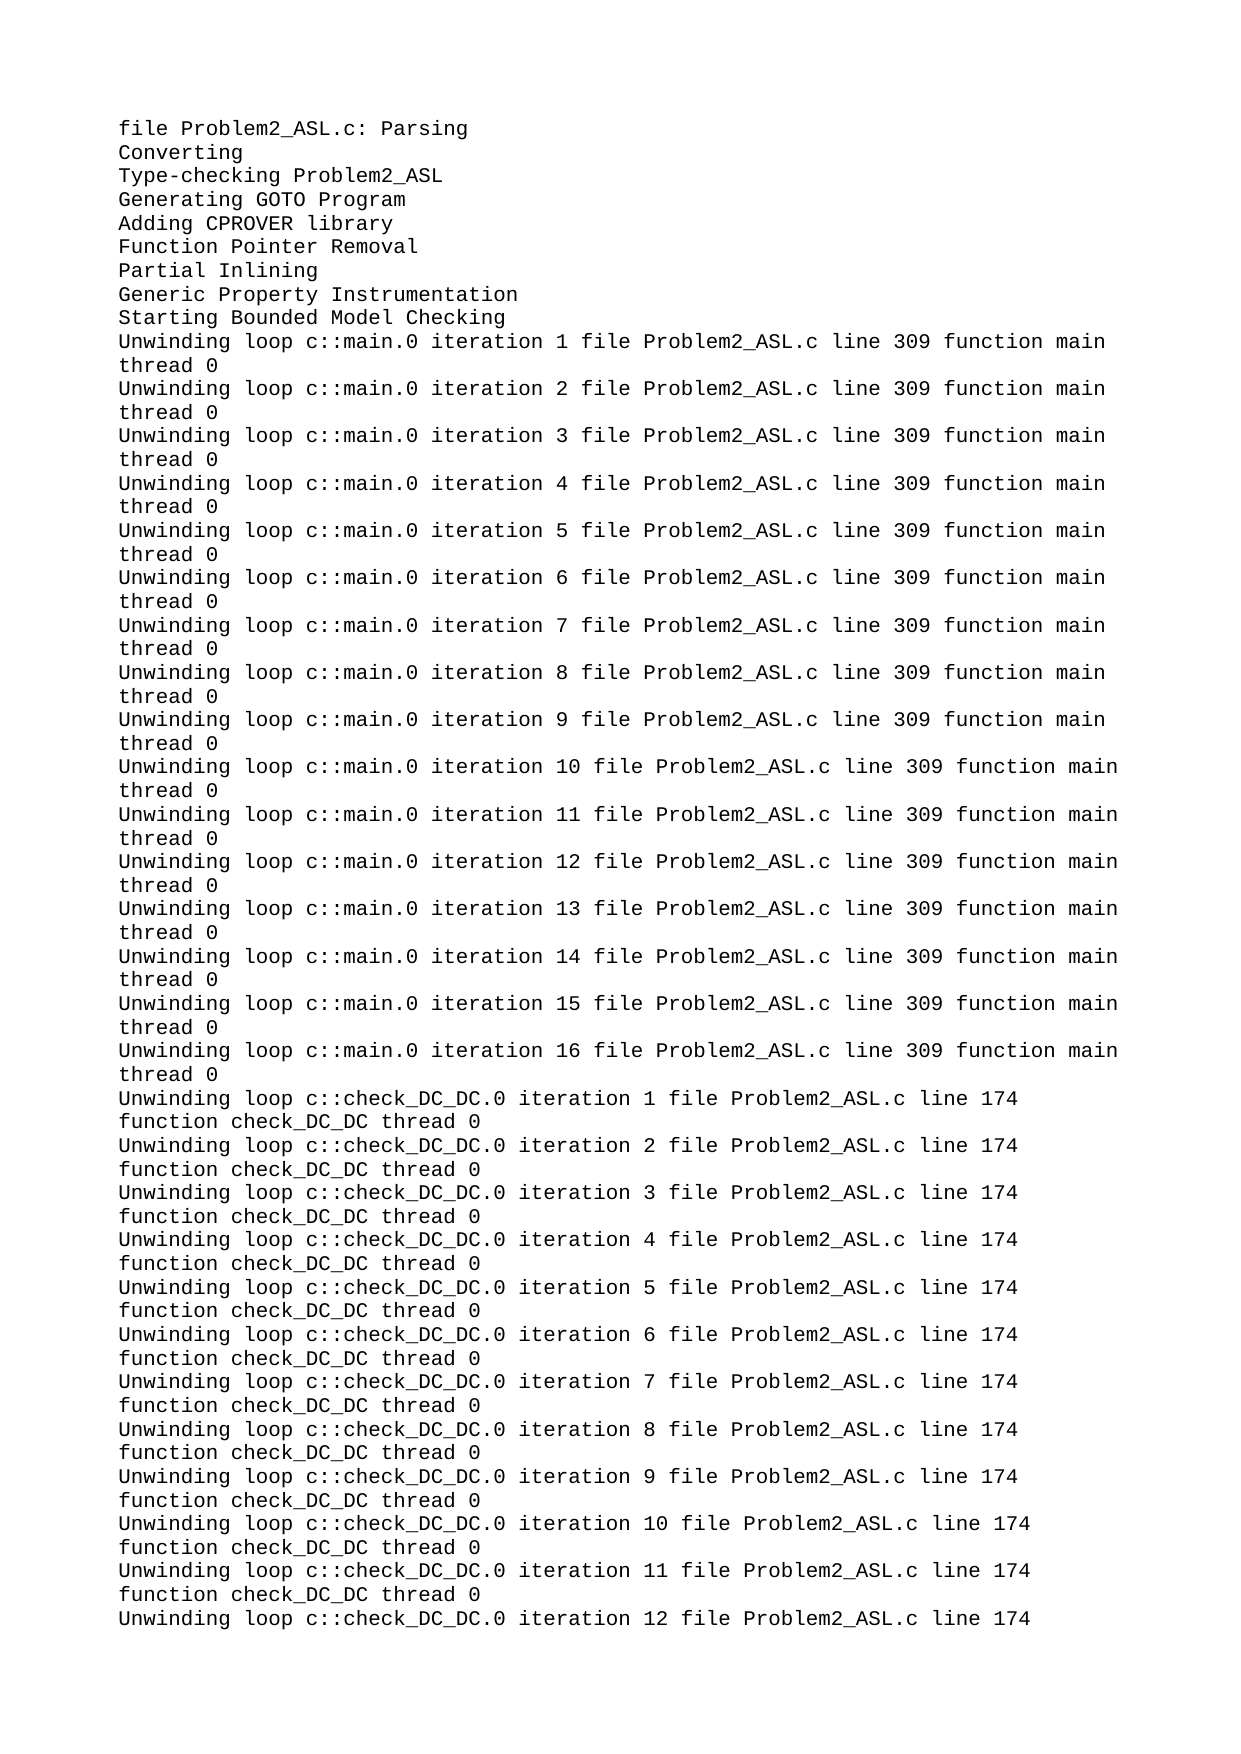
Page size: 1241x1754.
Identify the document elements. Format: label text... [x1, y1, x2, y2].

text Unwinding loop c::main.0 iteration 2 file Problem2_ASL.c line 309 function main thread 0 [118, 378, 1122, 426]
text Adding CPROVER library [118, 213, 1122, 236]
text Unwinding loop c::main.0 iteration 4 file Problem2_ASL.c line 309 function main thread 0 [118, 473, 1122, 520]
text Unwinding loop c::check_DC_DC.0 iteration 5 file Problem2_ASL.c line 174 function check_DC_DC thread 0 [118, 1277, 1122, 1324]
text Unwinding loop c::check_DC_DC.0 iteration 10 file Problem2_ASL.c line 174 function check_DC_DC thread 0 [118, 1513, 1122, 1561]
text Unwinding loop c::check_DC_DC.0 iteration 3 file Problem2_ASL.c line 174 function check_DC_DC thread 0 [118, 1182, 1122, 1229]
text Unwinding loop c::main.0 iteration 13 file Problem2_ASL.c line 309 function main thread 0 [118, 898, 1122, 946]
text Partial Inlining [118, 260, 1122, 284]
text Unwinding loop c::main.0 iteration 15 file Problem2_ASL.c line 309 function main thread 0 [118, 993, 1122, 1040]
text Unwinding loop c::check_DC_DC.0 iteration 1 file Problem2_ASL.c line 174 function check_DC_DC thread 0 [118, 1088, 1122, 1135]
text Unwinding loop c::main.0 iteration 1 file Problem2_ASL.c line 309 function main thread 0 [118, 331, 1122, 378]
text Type-checking Problem2_ASL [118, 165, 1122, 189]
text Unwinding loop c::main.0 iteration 16 file Problem2_ASL.c line 309 function main thread 0 [118, 1040, 1122, 1088]
text Unwinding loop c::main.0 iteration 12 file Problem2_ASL.c line 309 function main thread 0 [118, 851, 1122, 898]
text Unwinding loop c::check_DC_DC.0 iteration 2 file Problem2_ASL.c line 174 function check_DC_DC thread 0 [118, 1135, 1122, 1182]
text Unwinding loop c::main.0 iteration 10 file Problem2_ASL.c line 309 function main thread 0 [118, 757, 1122, 804]
text Unwinding loop c::check_DC_DC.0 iteration 9 file Problem2_ASL.c line 174 function check_DC_DC thread 0 [118, 1466, 1122, 1513]
text Generating GOTO Program [118, 189, 1122, 213]
text Unwinding loop c::check_DC_DC.0 iteration 8 file Problem2_ASL.c line 174 function check_DC_DC thread 0 [118, 1419, 1122, 1466]
text Unwinding loop c::main.0 iteration 5 file Problem2_ASL.c line 309 function main thread 0 [118, 520, 1122, 567]
text Unwinding loop c::main.0 iteration 7 file Problem2_ASL.c line 309 function main thread 0 [118, 615, 1122, 662]
text Converting [118, 142, 1122, 165]
text Unwinding loop c::main.0 iteration 3 file Problem2_ASL.c line 309 function main thread 0 [118, 426, 1122, 473]
text Unwinding loop c::check_DC_DC.0 iteration 4 file Problem2_ASL.c line 174 function check_DC_DC thread 0 [118, 1229, 1122, 1277]
text Starting Bounded Model Checking [118, 307, 1122, 331]
text Unwinding loop c::main.0 iteration 9 file Problem2_ASL.c line 309 function main thread 0 [118, 709, 1122, 757]
text Unwinding loop c::check_DC_DC.0 iteration 12 file Problem2_ASL.c line 174 [118, 1608, 1122, 1631]
text Unwinding loop c::main.0 iteration 8 file Problem2_ASL.c line 309 function main thread 0 [118, 662, 1122, 709]
text Unwinding loop c::main.0 iteration 11 file Problem2_ASL.c line 309 function main thread 0 [118, 804, 1122, 851]
text Unwinding loop c::check_DC_DC.0 iteration 6 file Problem2_ASL.c line 174 function check_DC_DC thread 0 [118, 1324, 1122, 1371]
text Generic Property Instrumentation [118, 284, 1122, 307]
text Unwinding loop c::check_DC_DC.0 iteration 7 file Problem2_ASL.c line 174 function check_DC_DC thread 0 [118, 1371, 1122, 1419]
text file Problem2_ASL.c: Parsing [118, 118, 1122, 142]
text Unwinding loop c::check_DC_DC.0 iteration 11 file Problem2_ASL.c line 174 function check_DC_DC thread 0 [118, 1561, 1122, 1608]
text Function Pointer Removal [118, 236, 1122, 260]
text Unwinding loop c::main.0 iteration 6 file Problem2_ASL.c line 309 function main thread 0 [118, 567, 1122, 615]
text Unwinding loop c::main.0 iteration 14 file Problem2_ASL.c line 309 function main thread 0 [118, 946, 1122, 993]
